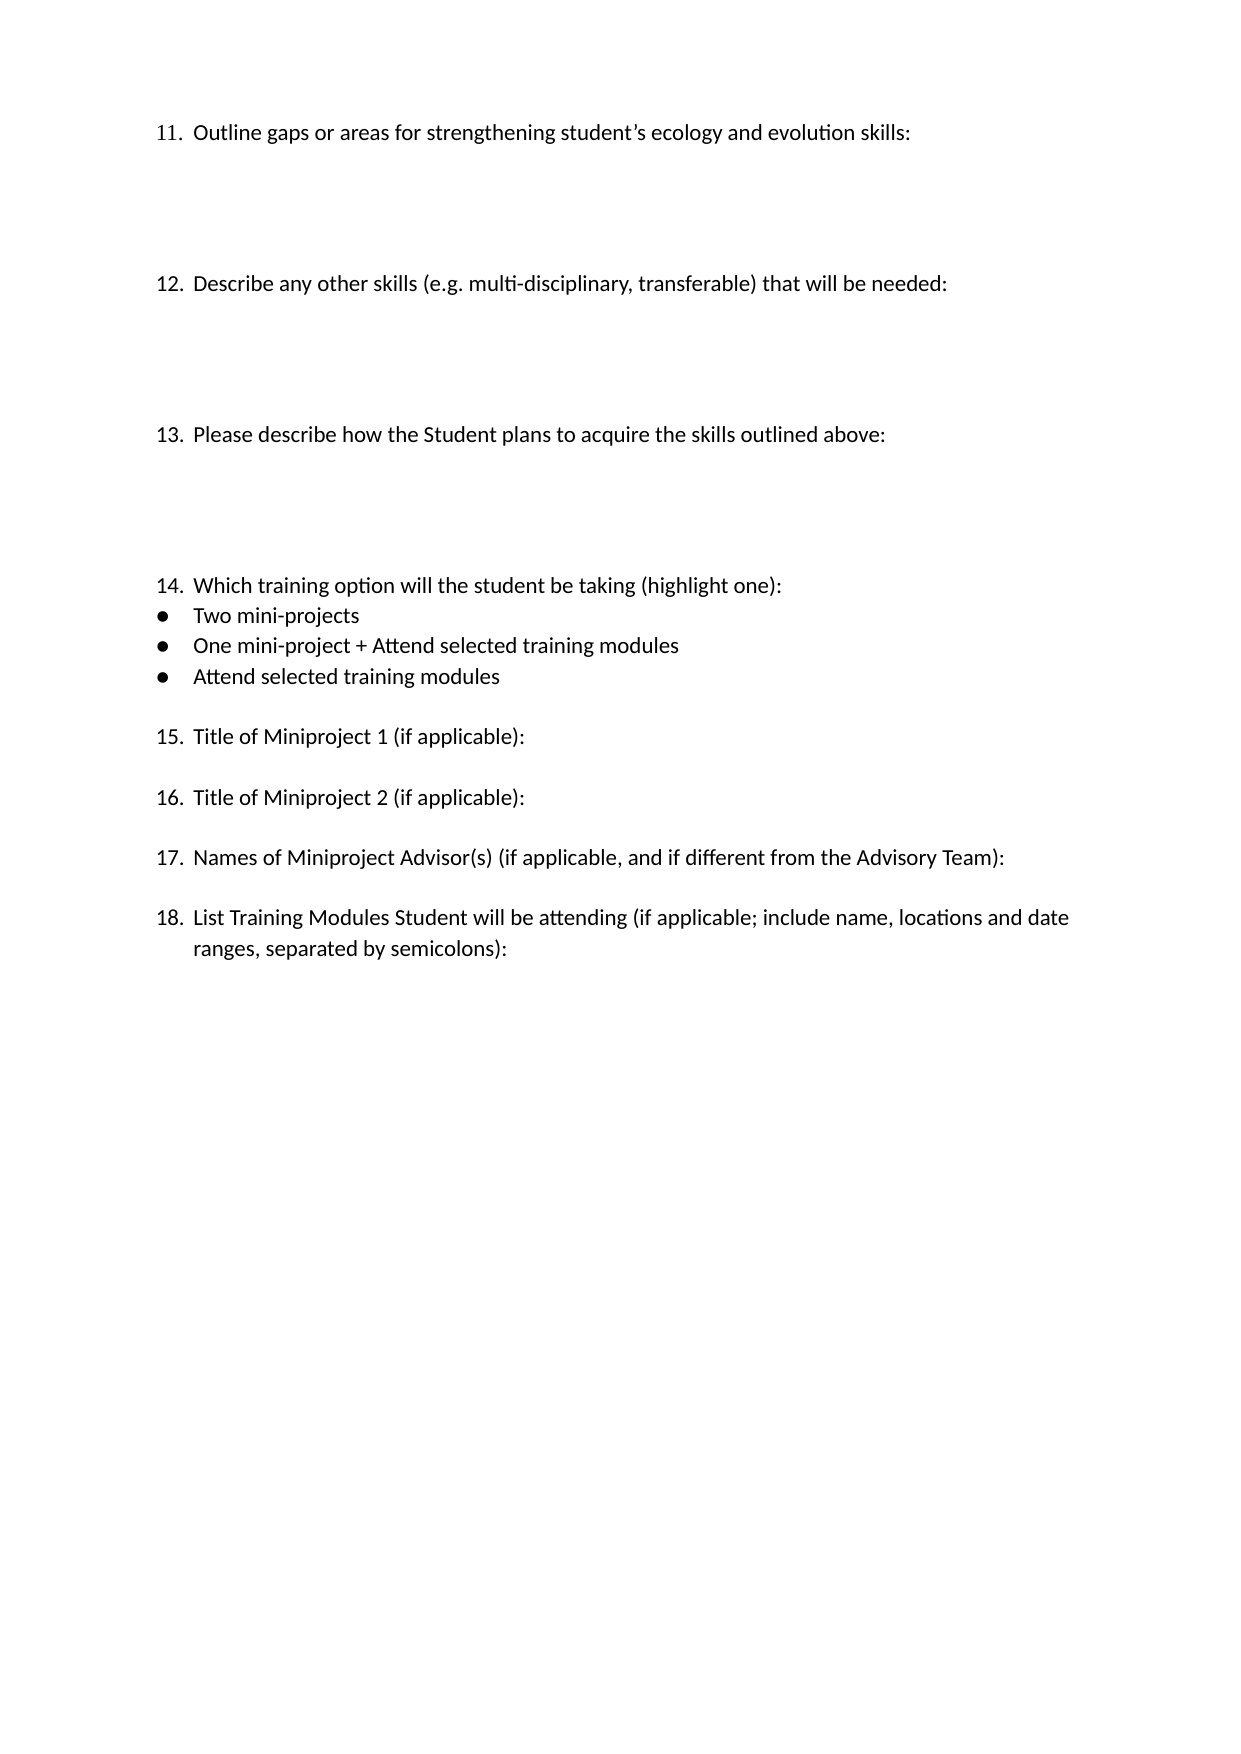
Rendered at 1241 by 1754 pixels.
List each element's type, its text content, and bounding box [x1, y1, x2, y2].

list One mini-project + Attend selected training modules [156, 632, 1122, 660]
list List Training Modules Student will be attending (if applicable; include name, locations and date ranges, separated by semicolons): [156, 903, 1122, 962]
list Title of Miniproject 2 (if applicable): [156, 783, 1122, 811]
list Describe any other skills (e.g. multi-disciplinary, transferable) that will be needed: [156, 269, 1122, 297]
list Which training option will the student be taking (highlight one): [156, 571, 1122, 599]
list Names of Miniproject Advisor(s) (if applicable, and if different from the Advisory Team): [156, 843, 1122, 871]
list Outline gaps or areas for strengthening student’s ecology and evolution skills: [156, 118, 1122, 146]
list Attend selected training modules [156, 662, 1122, 690]
list Please describe how the Student plans to acquire the skills outlined above: [156, 420, 1122, 448]
list Title of Miniproject 1 (if applicable): [156, 722, 1122, 750]
list Two mini-projects [156, 601, 1122, 629]
